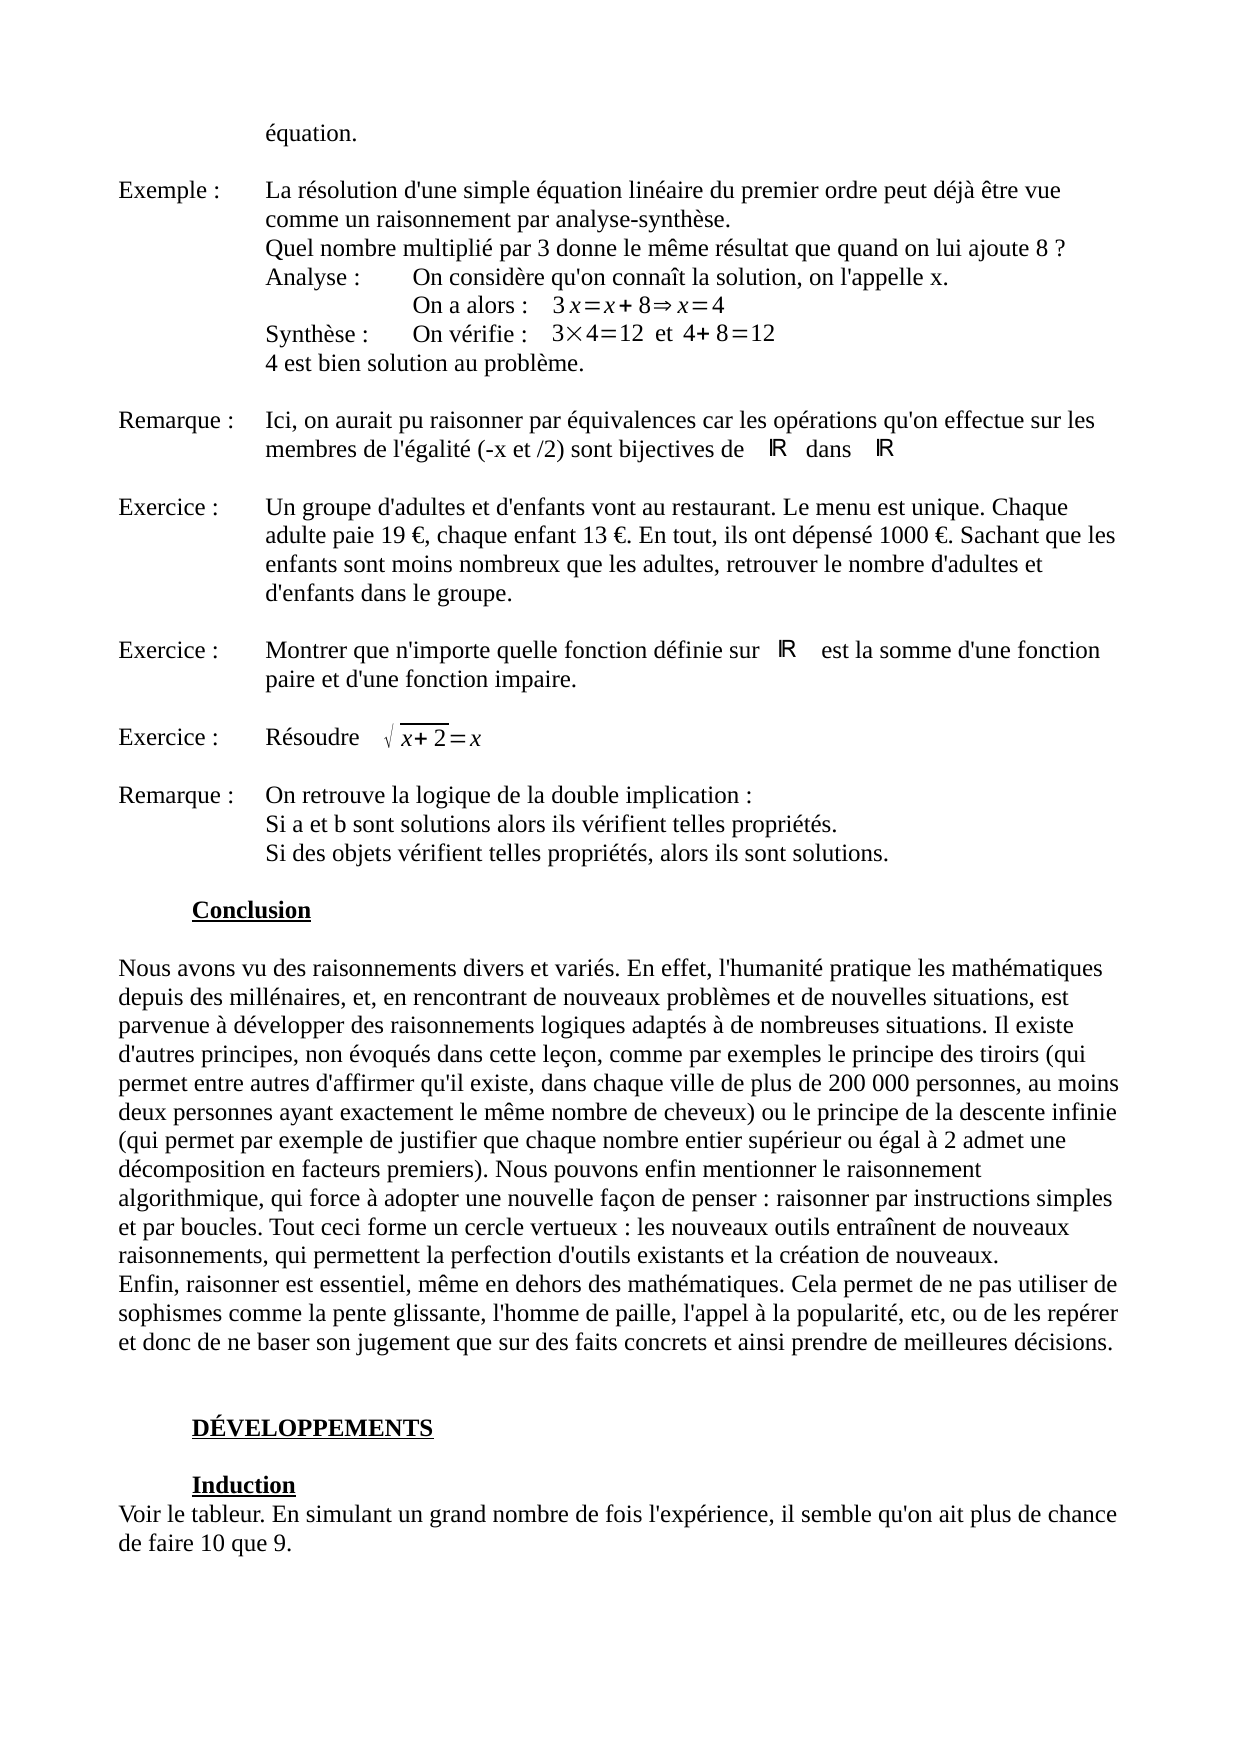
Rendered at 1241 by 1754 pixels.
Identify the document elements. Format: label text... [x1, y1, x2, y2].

text Enfin, raisonner est essentiel, même en dehors des mathématiques. Cela permet de ne pas utiliser de sophismes comme la pente glissante, l'homme de paille, l'appel à la popularité, etc, ou de les repérer et donc de ne baser son jugement que sur des faits concrets et ainsi prendre de meilleures décisions. [118, 1269, 1122, 1355]
text équation. [118, 118, 1122, 147]
text Synthèse : On vérifie : [118, 319, 1122, 348]
text Remarque : On retrouve la logique de la double implication : [118, 780, 1122, 809]
text Si a et b sont solutions alors ils vérifient telles propriétés. [118, 809, 1122, 838]
text Exemple : La résolution d'une simple équation linéaire du premier ordre peut déjà être vue comme un raisonnement par analyse-synthèse. [118, 176, 1122, 233]
text Exercice : Un groupe d'adultes et d'enfants vont au restaurant. Le menu est unique. Chaque adulte paie 19 €, chaque enfant 13 €. En tout, ils ont dépensé 1000 €. Sachant que les enfants sont moins nombreux que les adultes, retrouver le nombre d'adultes et d'enfants dans le groupe. [118, 492, 1122, 607]
text Voir le tableur. En simulant un grand nombre de fois l'expérience, il semble qu'on ait plus de chance de faire 10 que 9. [118, 1499, 1122, 1557]
text DÉVELOPPEMENTS [118, 1413, 1122, 1442]
text Induction [118, 1470, 1122, 1499]
text Quel nombre multiplié par 3 donne le même résultat que quand on lui ajoute 8 ? [118, 233, 1122, 262]
text Exercice : Résoudre [118, 722, 1122, 752]
text Exercice : Montrer que n'importe quelle fonction définie sur est la somme d'une fonction paire et d'une fonction impaire. [118, 636, 1122, 693]
text Si des objets vérifient telles propriétés, alors ils sont solutions. [118, 838, 1122, 867]
text 4 est bien solution au problème. [118, 348, 1122, 377]
text Conclusion [118, 895, 1122, 924]
text Remarque : Ici, on aurait pu raisonner par équivalences car les opérations qu'on effectue sur les membres de l'égalité (-x et /2) sont bijectives de dans [118, 406, 1122, 463]
text Nous avons vu des raisonnements divers et variés. En effet, l'humanité pratique les mathématiques depuis des millénaires, et, en rencontrant de nouveaux problèmes et de nouvelles situations, est parvenue à développer des raisonnements logiques adaptés à de nombreuses situations. Il existe d'autres principes, non évoqués dans cette leçon, comme par exemples le principe des tiroirs (qui permet entre autres d'affirmer qu'il existe, dans chaque ville de plus de 200 000 personnes, au moins deux personnes ayant exactement le même nombre de cheveux) ou le principe de la descente infinie (qui permet par exemple de justifier que chaque nombre entier supérieur ou égal à 2 admet une décomposition en facteurs premiers). Nous pouvons enfin mentionner le raisonnement algorithmique, qui force à adopter une nouvelle façon de penser : raisonner par instructions simples et par boucles. Tout ceci forme un cercle vertueux : les nouveaux outils entraînent de nouveaux raisonnements, qui permettent la perfection d'outils existants et la création de nouveaux. [118, 953, 1122, 1269]
text On a alors : [118, 291, 1122, 319]
text Analyse : On considère qu'on connaît la solution, on l'appelle x. [118, 262, 1122, 291]
